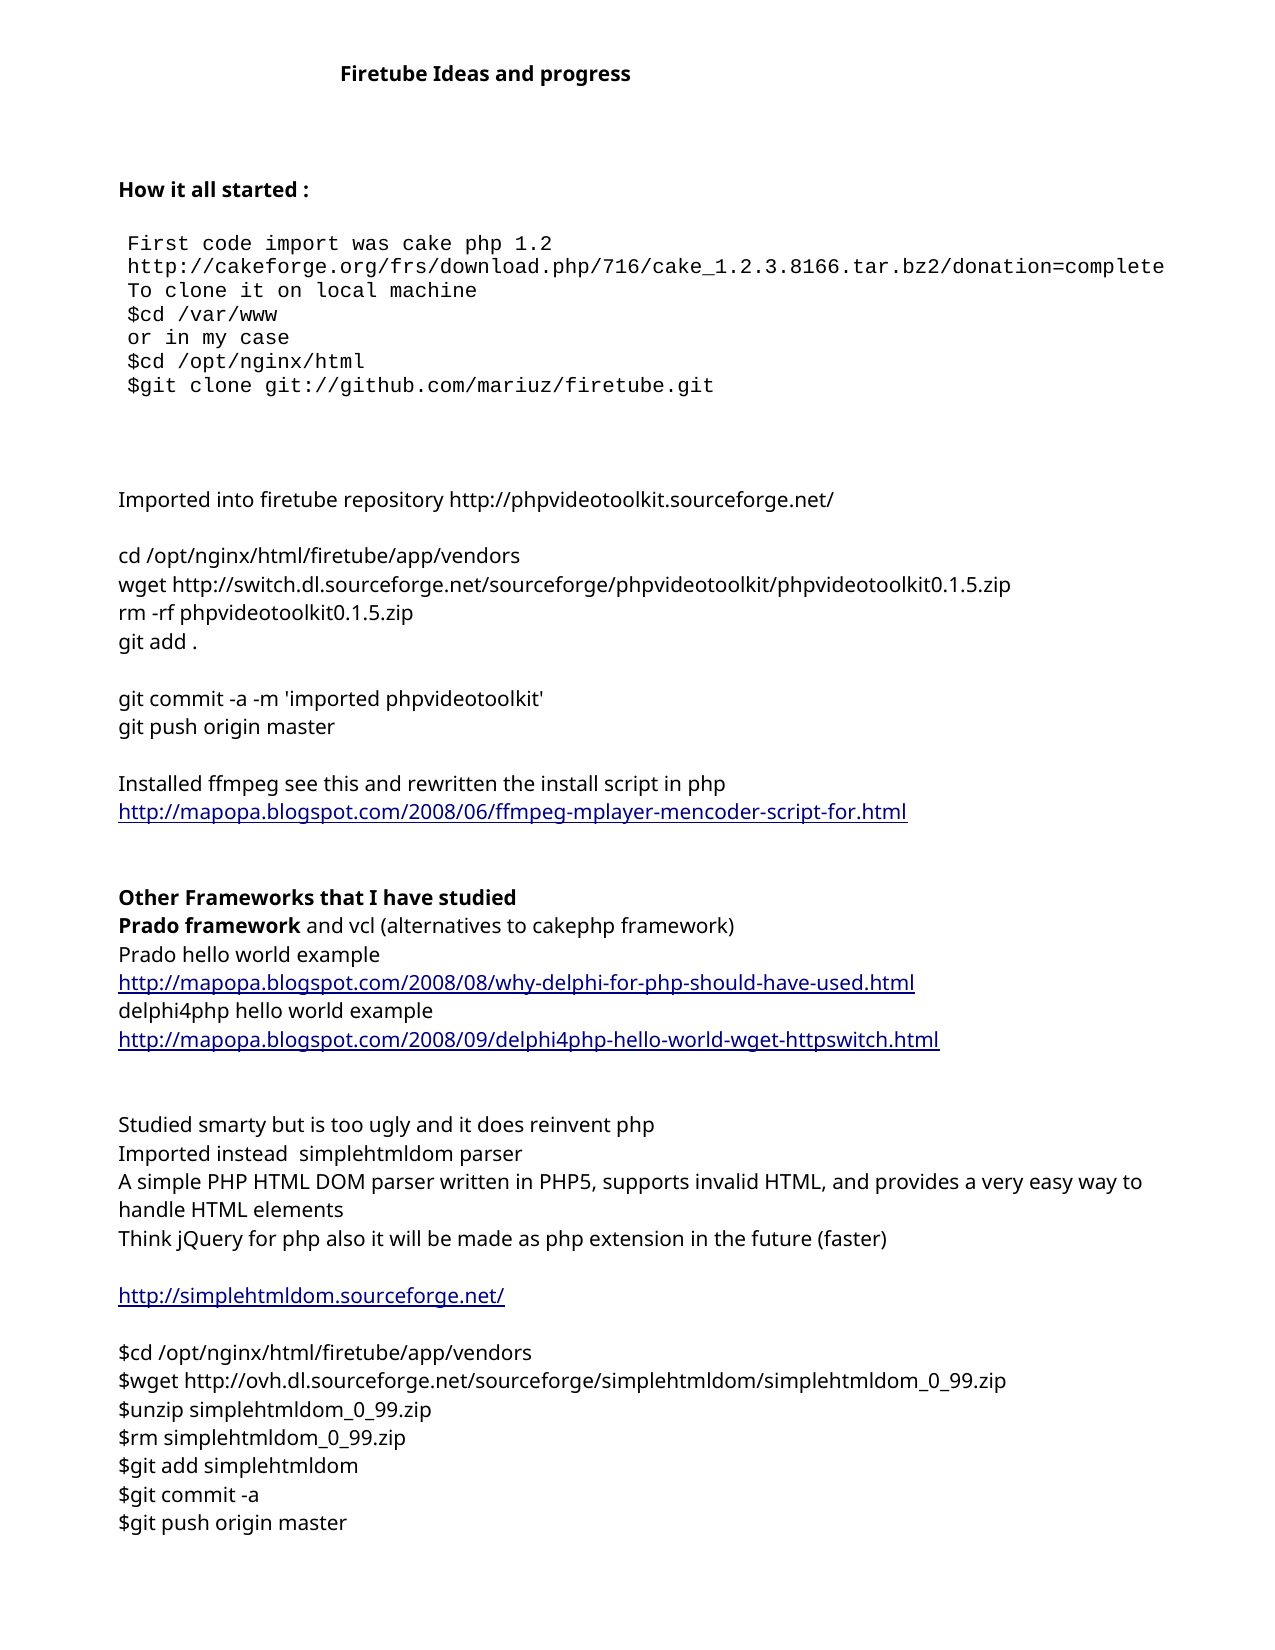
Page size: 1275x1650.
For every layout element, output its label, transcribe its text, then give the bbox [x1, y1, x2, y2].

text How it all started : [118, 175, 1216, 203]
text Firetube Ideas and progress [118, 59, 1216, 87]
text Imported into firetube repository http://phpvideotoolkit.sourceforge.net/ cd /opt/nginx/html/firetube/app/vendors wget http://switch.dl.sourceforge.net/sourceforge/phpvideotoolkit/phpvideotoolkit0.1.5.zip rm -rf phpvideotoolkit0.1.5.zip git add . git commit -a -m 'imported phpvideotoolkit' git push origin master Installed ffmpeg see this and rewritten the install script in php http://mapopa.blogspot.com/2008/06/ffmpeg-mplayer-mencoder-script-for.html Other Frameworks that I have studied Prado framework and vcl (alternatives to cakephp framework) Prado hello world example http://mapopa.blogspot.com/2008/08/why-delphi-for-php-should-have-used.html delphi4php hello world example http://mapopa.blogspot.com/2008/09/delphi4php-hello-world-wget-httpswitch.html Studied smarty but is too ugly and it does reinvent php Imported instead simplehtmldom parser A simple PHP HTML DOM parser written in PHP5, supports invalid HTML, and provides a very easy way to handle HTML elements Think jQuery for php also it will be made as php extension in the future (faster) http://simplehtmldom.sourceforge.net/ $cd /opt/nginx/html/firetube/app/vendors $wget http://ovh.dl.sourceforge.net/sourceforge/simplehtmldom/simplehtmldom_0_99.zip $unzip simplehtmldom_0_99.zip $rm simplehtmldom_0_99.zip $git add simplehtmldom $git commit -a $git push origin master [118, 428, 1216, 1565]
text or in my case [127, 327, 1207, 351]
text To clone it on local machine [127, 280, 1207, 304]
text $cd /var/www [127, 304, 1207, 327]
text http://cakeforge.org/frs/download.php/716/cake_1.2.3.8166.tar.bz2/donation=complete [127, 256, 1207, 280]
text $cd /opt/nginx/html [127, 351, 1207, 375]
text First code import was cake php 1.2 [127, 233, 1207, 256]
text $git clone git://github.com/mariuz/firetube.git [127, 375, 1207, 398]
